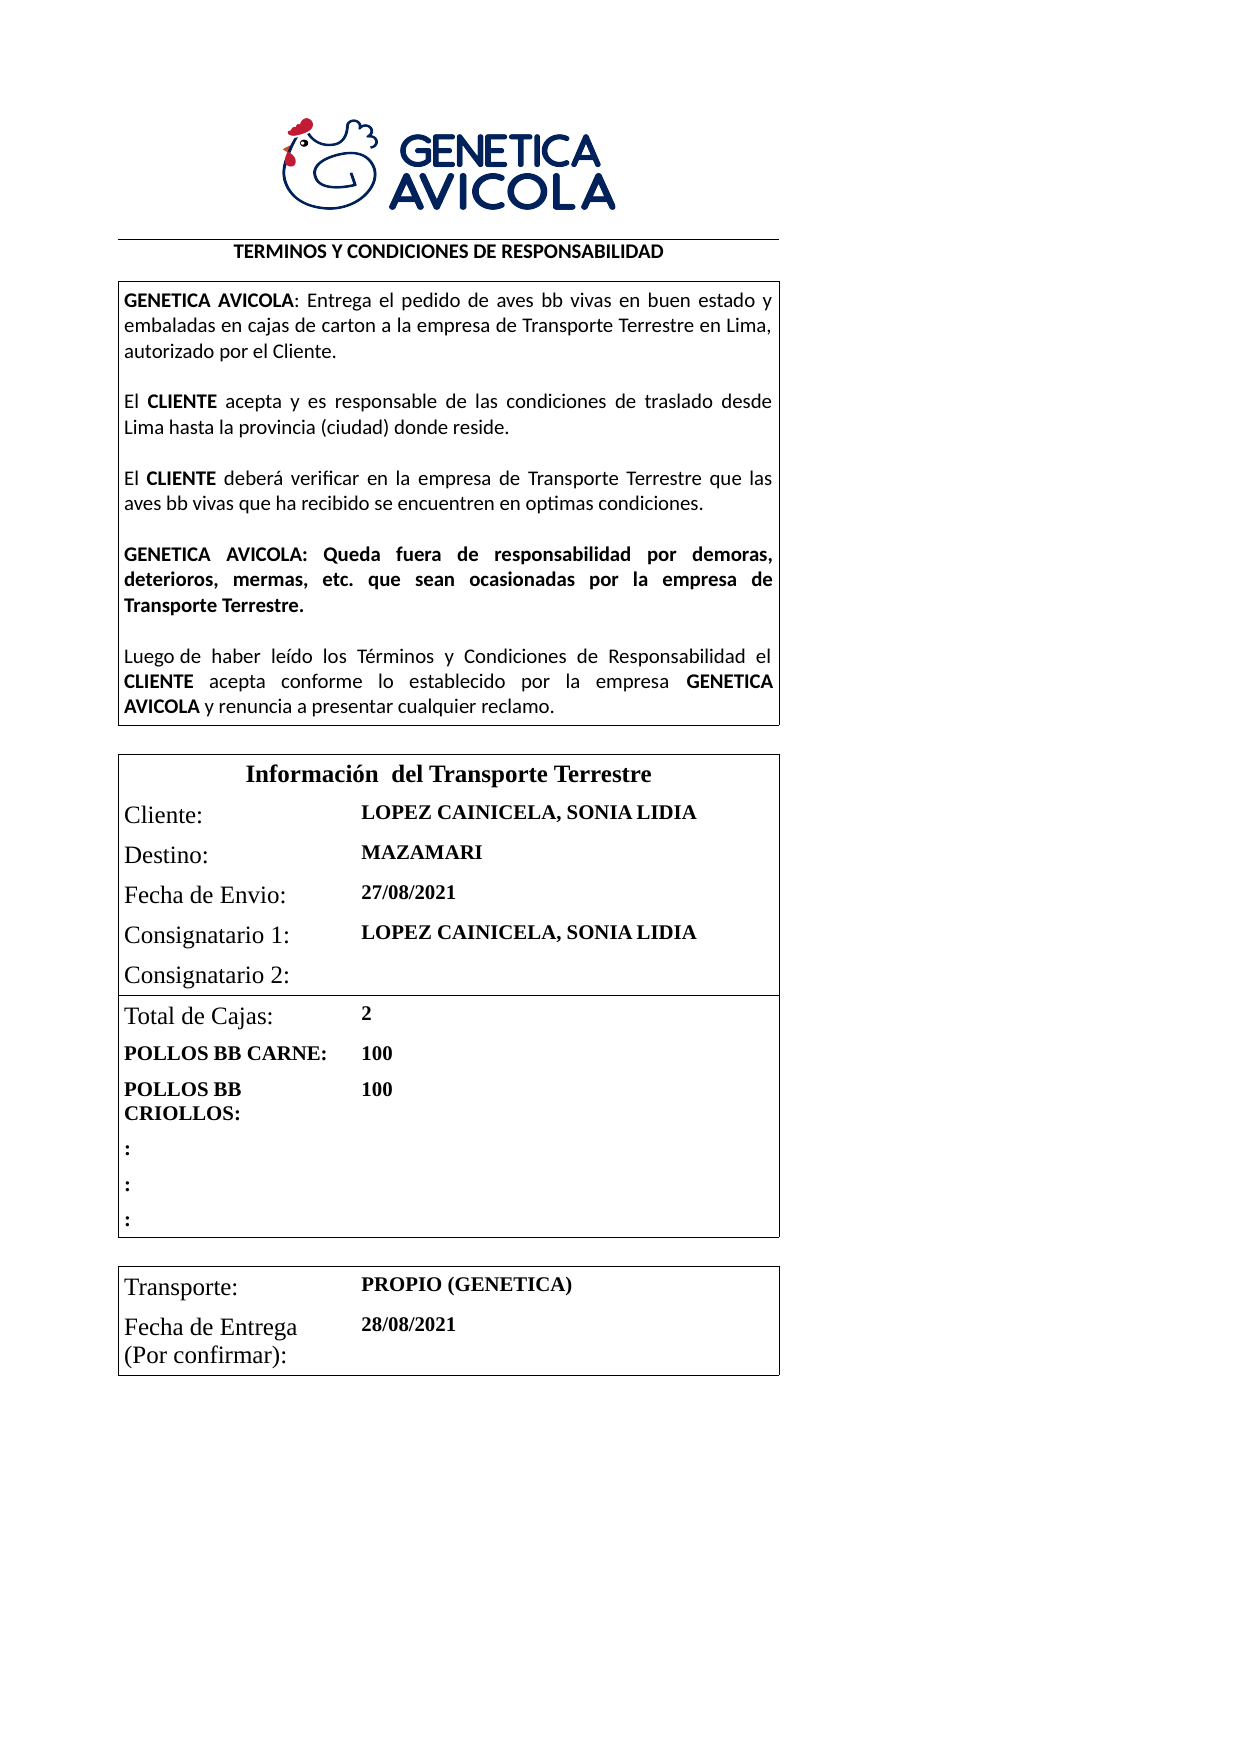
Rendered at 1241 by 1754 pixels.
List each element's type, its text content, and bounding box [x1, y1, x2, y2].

table_cell Destino: [119, 834, 356, 874]
table_cell POLLOS BB CRIOLLOS: [119, 1071, 356, 1130]
table_cell [356, 1238, 779, 1266]
table_cell Fecha de Entrega (Por confirmar): [119, 1306, 356, 1375]
table_cell POLLOS BB CARNE: [119, 1035, 356, 1071]
table_cell Fecha de Envio: [119, 874, 356, 914]
picture [282, 118, 616, 210]
table_header Información del Transporte Terrestre [119, 755, 779, 794]
table_cell [356, 1201, 779, 1237]
table_cell 100 [356, 1071, 779, 1130]
table_cell : [119, 1130, 356, 1166]
table_cell : [119, 1201, 356, 1237]
table_cell LOPEZ CAINICELA, SONIA LIDIA [356, 794, 779, 834]
table_cell : [119, 1166, 356, 1201]
table_cell PROPIO (GENETICA) [356, 1267, 779, 1306]
table_cell [356, 1130, 779, 1166]
table_cell 2 [356, 996, 779, 1035]
table_cell 27/08/2021 [356, 874, 779, 914]
table_cell MAZAMARI [356, 834, 779, 874]
table_cell 28/08/2021 [356, 1306, 779, 1375]
table_cell LOPEZ CAINICELA, SONIA LIDIA [356, 915, 779, 955]
table_header TERMINOS Y CONDICIONES DE RESPONSABILIDAD [118, 240, 779, 281]
table_cell Consignatario 2: [119, 955, 356, 995]
table_cell [356, 955, 779, 995]
table_cell Total de Cajas: [119, 996, 356, 1035]
table_cell 100 [356, 1035, 779, 1071]
table_cell Consignatario 1: [119, 915, 356, 955]
table_cell Transporte: [119, 1267, 356, 1306]
table_cell [118, 1238, 356, 1266]
table_cell Cliente: [119, 794, 356, 834]
table_cell GENETICA AVICOLA: Entrega el pedido de aves bb vivas en buen estado y embaladas en cajas de carton a la empresa de Transporte Terrestre en Lima, autorizado por el Cliente. El CLIENTE acepta y es responsable de las condiciones de traslado desde Lima hasta la provincia (ciudad) donde reside. El CLIENTE deberá verificar en la empresa de Transporte Terrestre que las aves bb vivas que ha recibido se encuentren en optimas condiciones. GENETICA AVICOLA: Queda fuera de responsabilidad por demoras, deterioros, mermas, etc. que sean ocasionadas por la empresa de Transporte Terrestre. Luego de haber leído los Términos y Condiciones de Responsabilidad el CLIENTE acepta conforme lo establecido por la empresa GENETICA AVICOLA y renuncia a presentar cualquier reclamo. [119, 282, 779, 725]
table_cell [356, 1166, 779, 1201]
